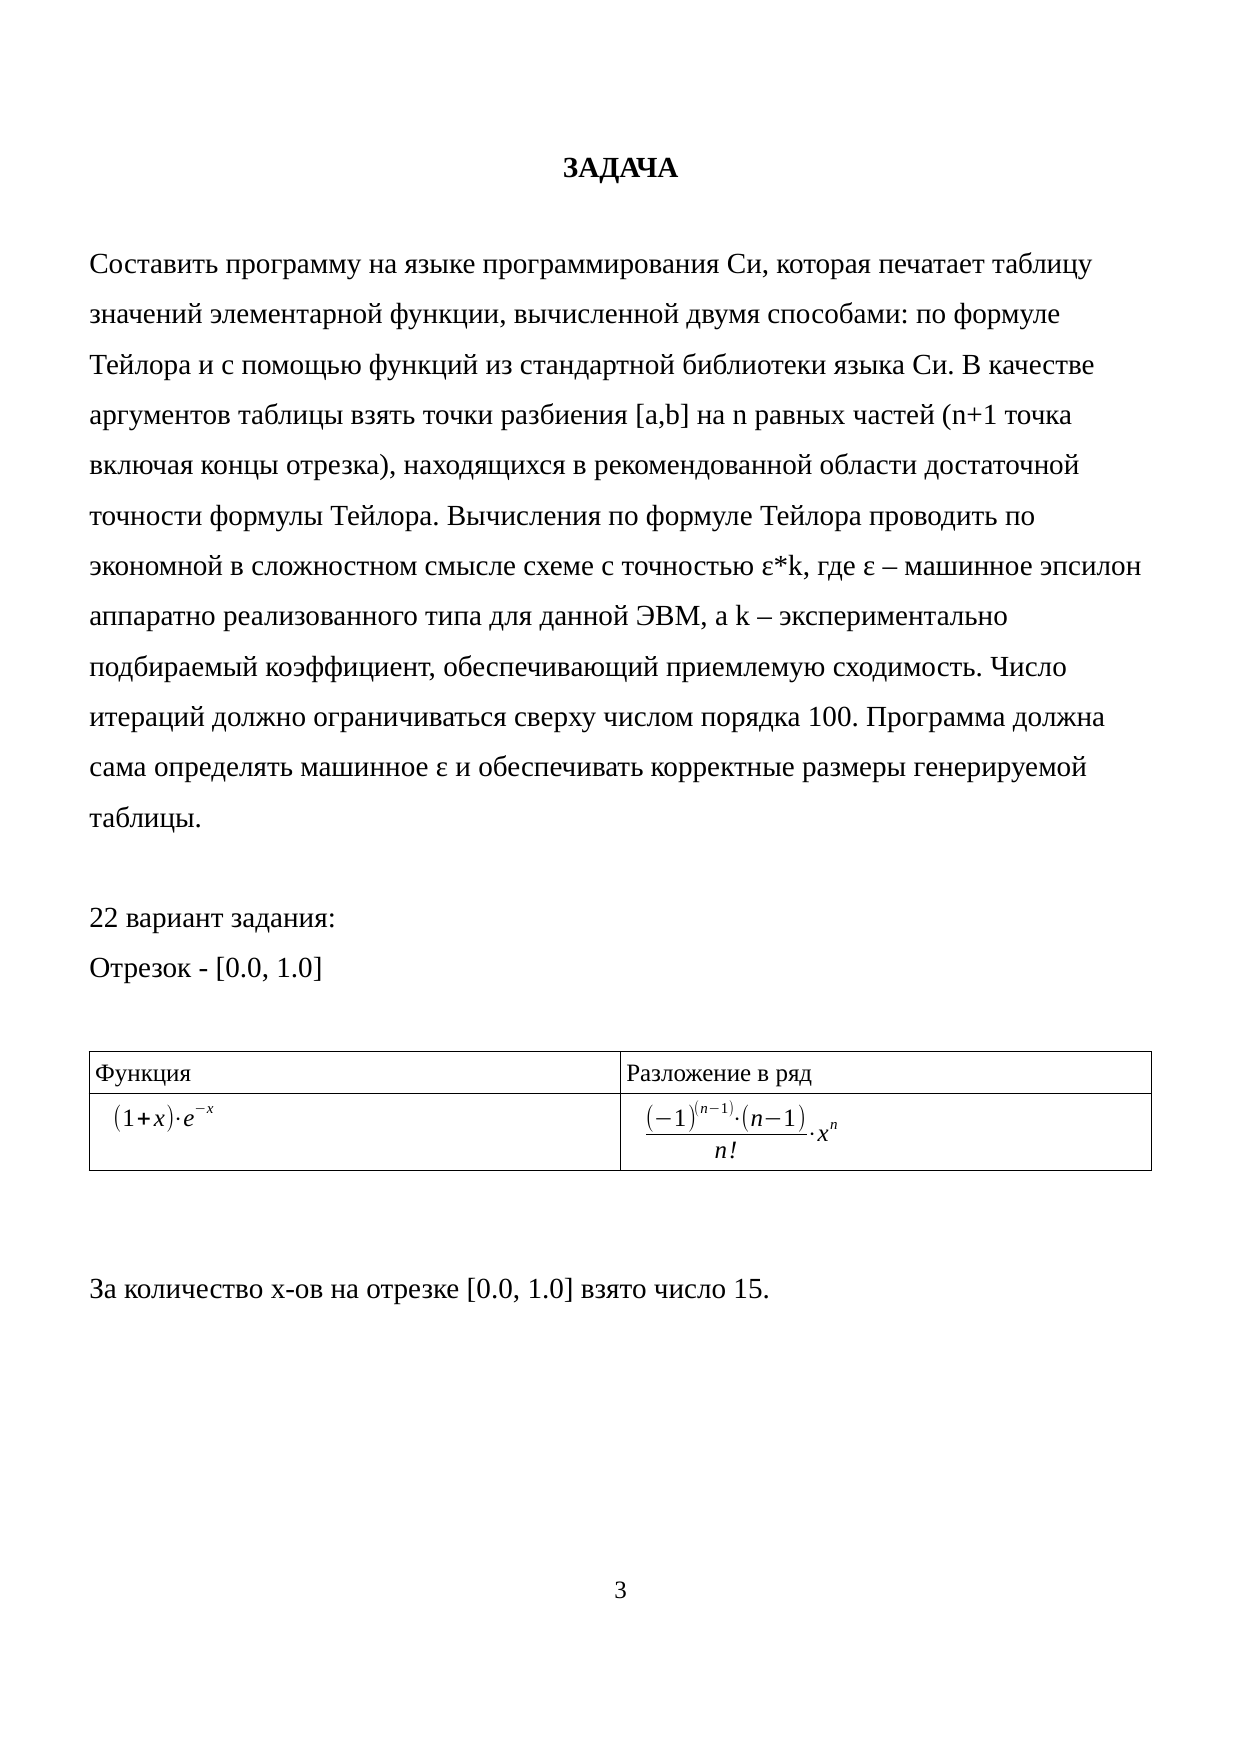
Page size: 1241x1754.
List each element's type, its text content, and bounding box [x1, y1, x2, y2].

table_header Разложение в ряд [621, 1052, 1151, 1092]
table_cell [90, 1094, 620, 1169]
text Отрезок - [0.0, 1.0] [89, 951, 1152, 984]
text 22 вариант задания: [89, 900, 1152, 934]
table_cell [621, 1094, 1151, 1169]
table_header Функция [90, 1052, 620, 1092]
text Составить программу на языке программирования Си, которая печатает таблицу значений элементарной функции, вычисленной двумя способами: по формуле Тейлора и с помощью функций из стандартной библиотеки языка Си. В качестве аргументов таблицы взять точки разбиения [a,b] на n равных частей (n+1 точка включая концы отрезка), находящихся в рекомендованной области достаточной точности формулы Тейлора. Вычисления по формуле Тейлора проводить по экономной в сложностном смысле схеме с точностью ε*k, где ε – машинное эпсилон аппаратно реализованного типа для данной ЭВМ, а k – экспериментально подбираемый коэффициент, обеспечивающий приемлемую сходимость. Число итераций должно ограничиваться сверху числом порядка 100. Программа должна сама определять машинное ε и обеспечивать корректные размеры генерируемой таблицы. [89, 246, 1152, 833]
text За количество x-ов на отрезке [0.0, 1.0] взято число 15. [89, 1271, 1152, 1305]
subtitle Задача [89, 150, 1152, 183]
